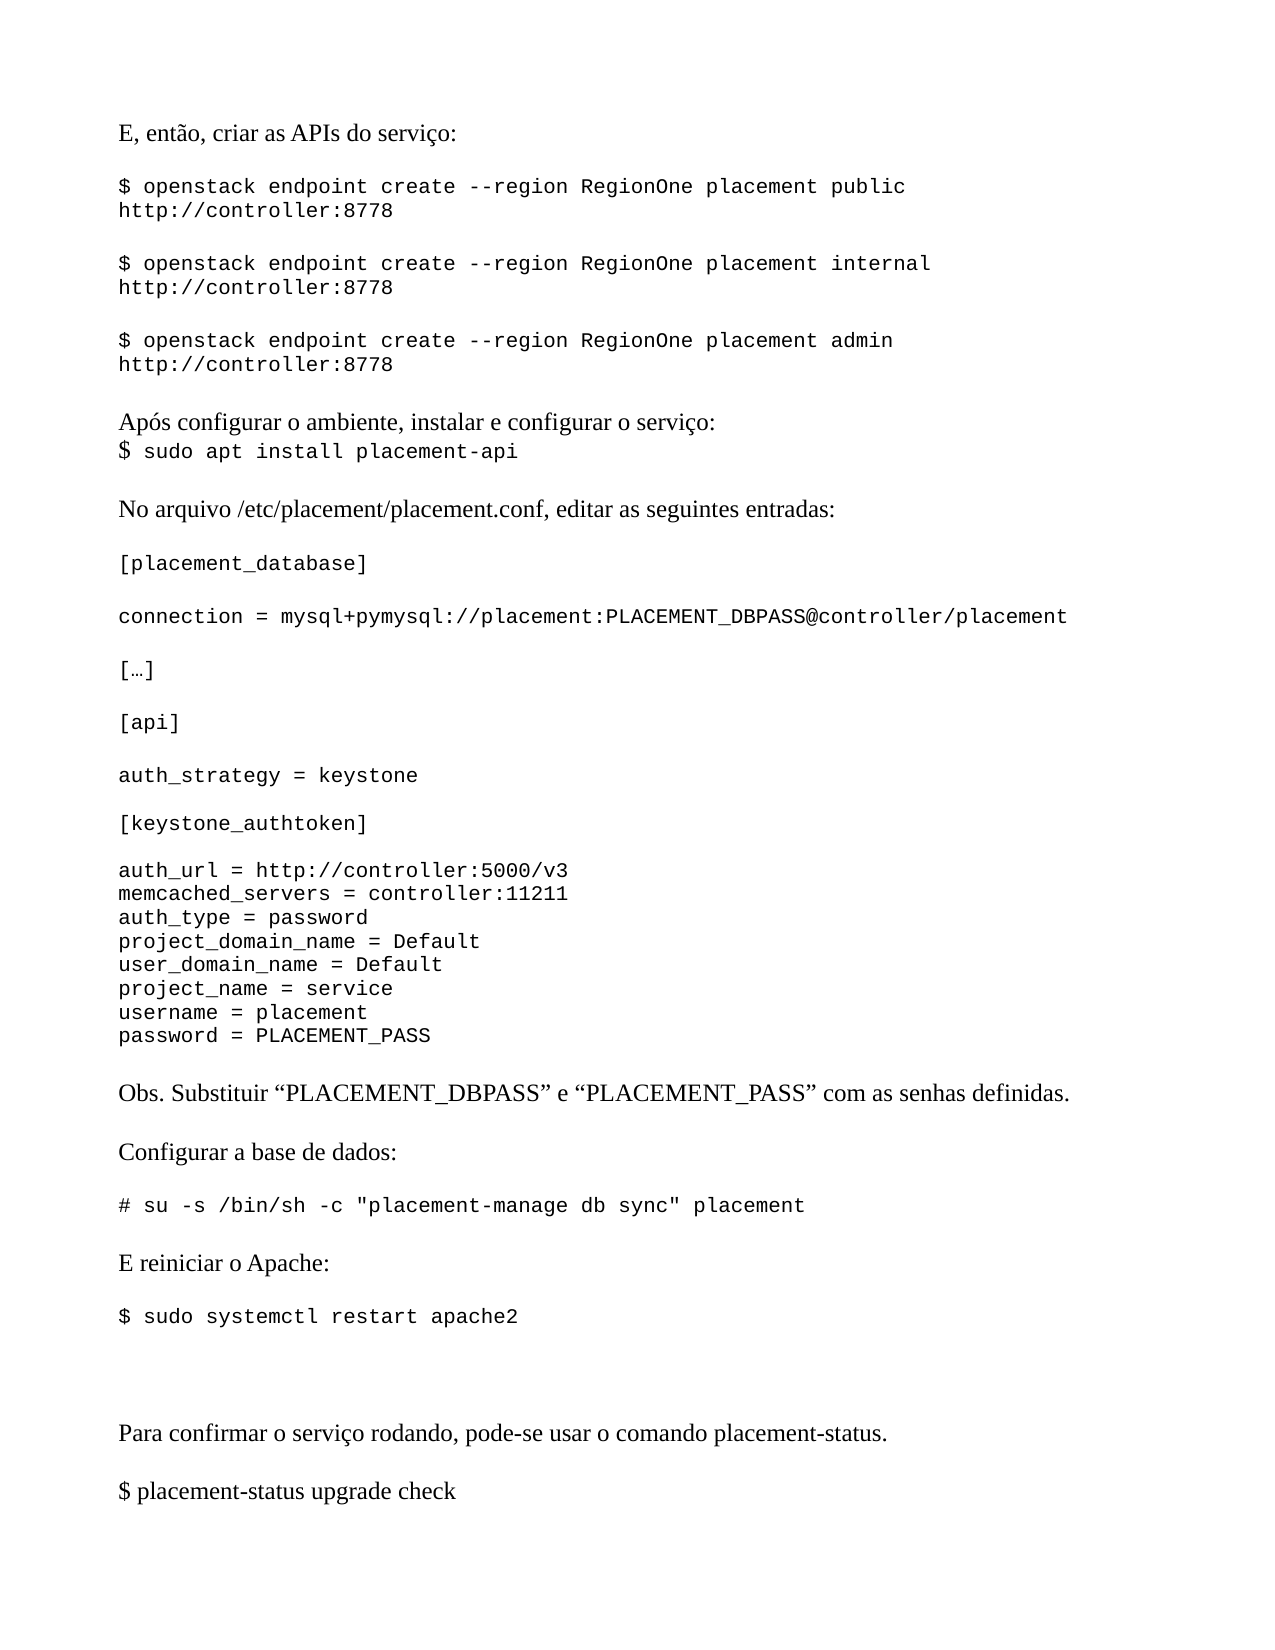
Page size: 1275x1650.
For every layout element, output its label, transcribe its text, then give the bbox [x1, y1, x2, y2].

text auth_url = http://controller:5000/v3 [118, 860, 1157, 883]
text password = PLACEMENT_PASS [118, 1025, 1157, 1049]
text E reiniciar o Apache: [118, 1248, 1157, 1277]
text Obs. Substituir “PLACEMENT_DBPASS” e “PLACEMENT_PASS” com as senhas definidas. [118, 1078, 1157, 1107]
text [api] [118, 712, 1157, 736]
text Configurar a base de dados: [118, 1137, 1157, 1165]
text $ sudo systemctl restart apache2 [118, 1306, 1157, 1330]
text No arquivo /etc/placement/placement.conf, editar as seguintes entradas: [118, 494, 1157, 523]
text auth_strategy = keystone [118, 765, 1157, 789]
text E, então, criar as APIs do serviço: [118, 118, 1157, 147]
text username = placement [118, 1002, 1157, 1025]
text [keystone_authtoken] [118, 812, 1157, 836]
text $ openstack endpoint create --region RegionOne placement public http://controller:8778 [118, 176, 1157, 224]
text [placement_database] [118, 553, 1157, 576]
text memcached_servers = controller:11211 [118, 883, 1157, 907]
text user_domain_name = Default [118, 954, 1157, 978]
text $ openstack endpoint create --region RegionOne placement internal http://controller:8778 [118, 253, 1157, 300]
text project_domain_name = Default [118, 931, 1157, 954]
text […] [118, 659, 1157, 683]
text $ placement-status upgrade check [118, 1476, 1157, 1504]
text Após configurar o ambiente, instalar e configurar o serviço: $ sudo apt install placement-api [118, 407, 1157, 465]
text connection = mysql+pymysql://placement:PLACEMENT_DBPASS@controller/placement [118, 606, 1157, 629]
text $ openstack endpoint create --region RegionOne placement admin http://controller:8778 [118, 330, 1157, 377]
text auth_type = password [118, 907, 1157, 931]
text Para confirmar o serviço rodando, pode-se usar o comando placement-status. [118, 1418, 1157, 1446]
text # su -s /bin/sh -c "placement-manage db sync" placement [118, 1195, 1157, 1218]
text project_name = service [118, 978, 1157, 1002]
